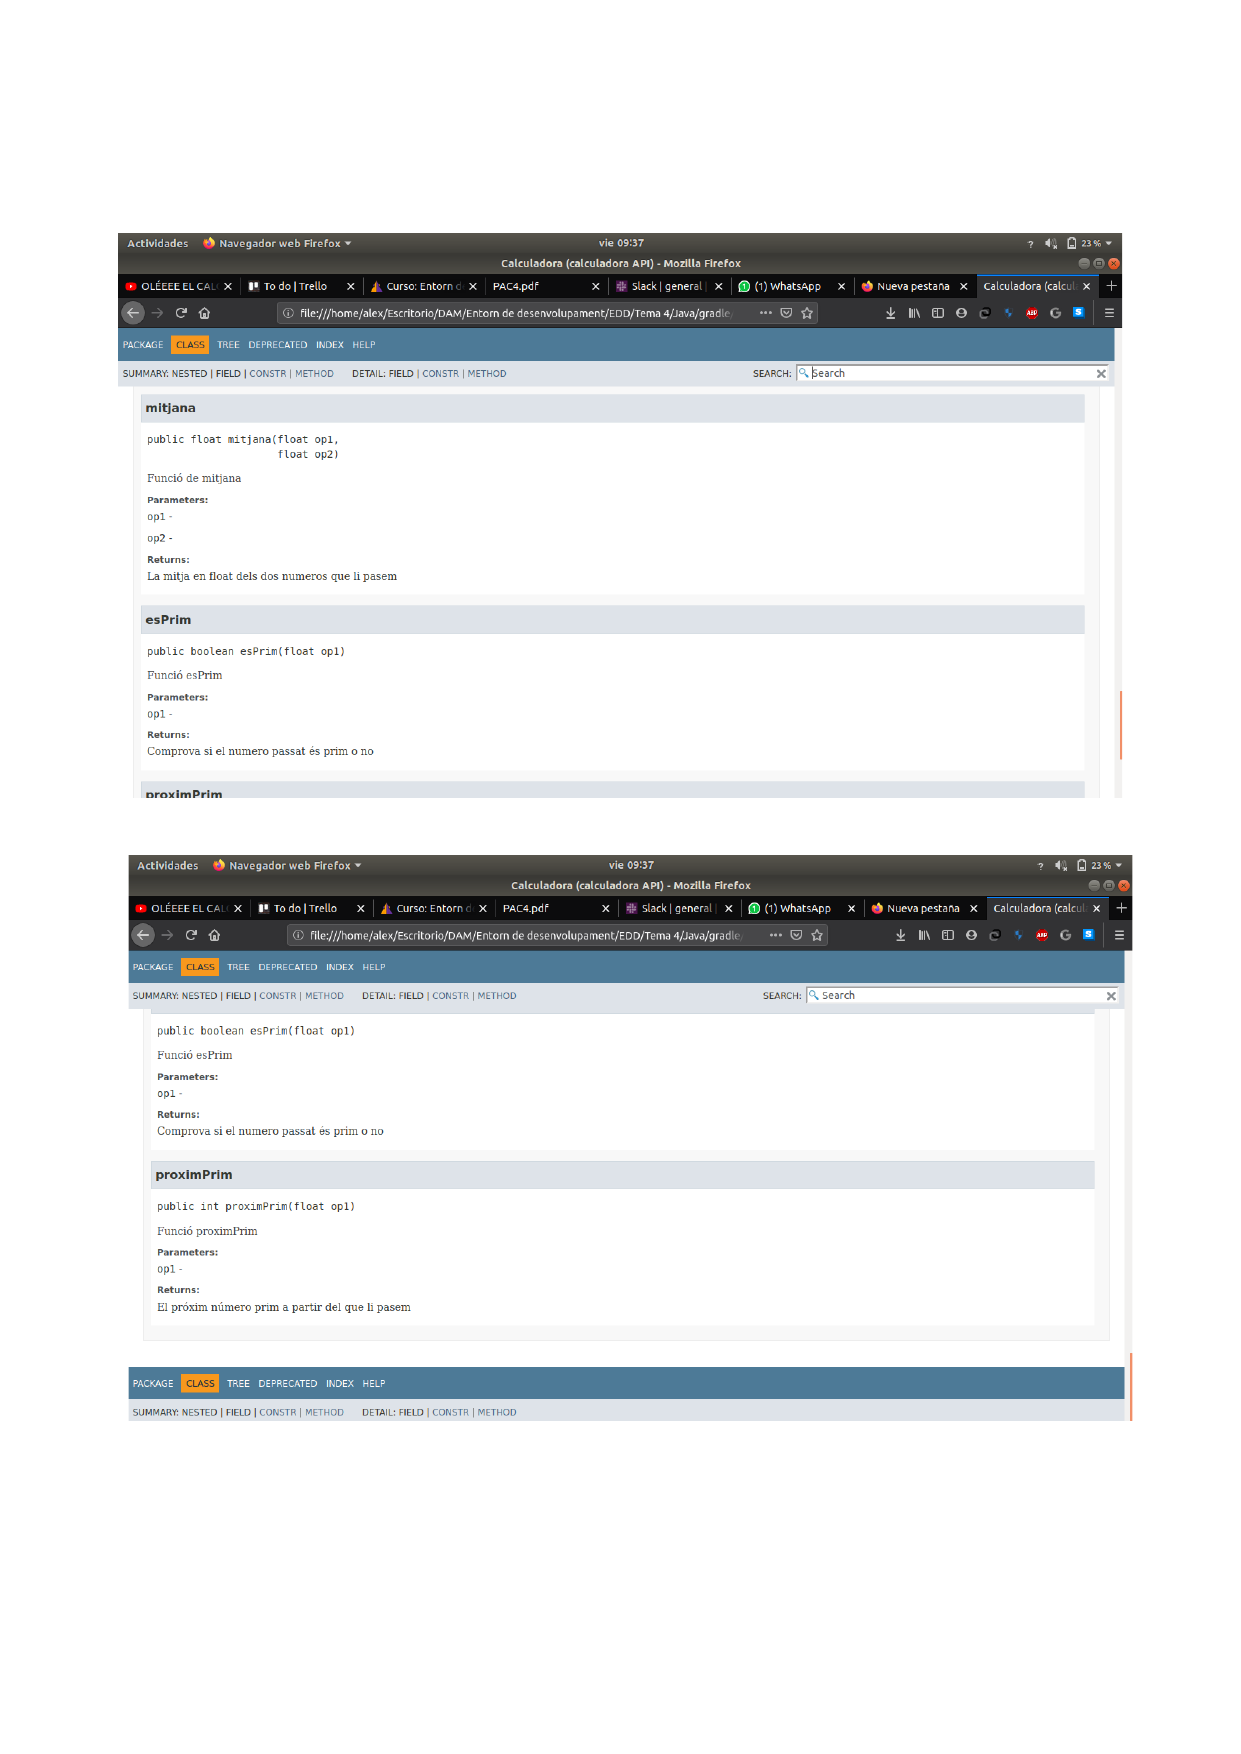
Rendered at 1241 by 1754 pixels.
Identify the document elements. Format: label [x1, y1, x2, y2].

picture [128, 855, 1133, 1421]
picture [118, 233, 1123, 798]
